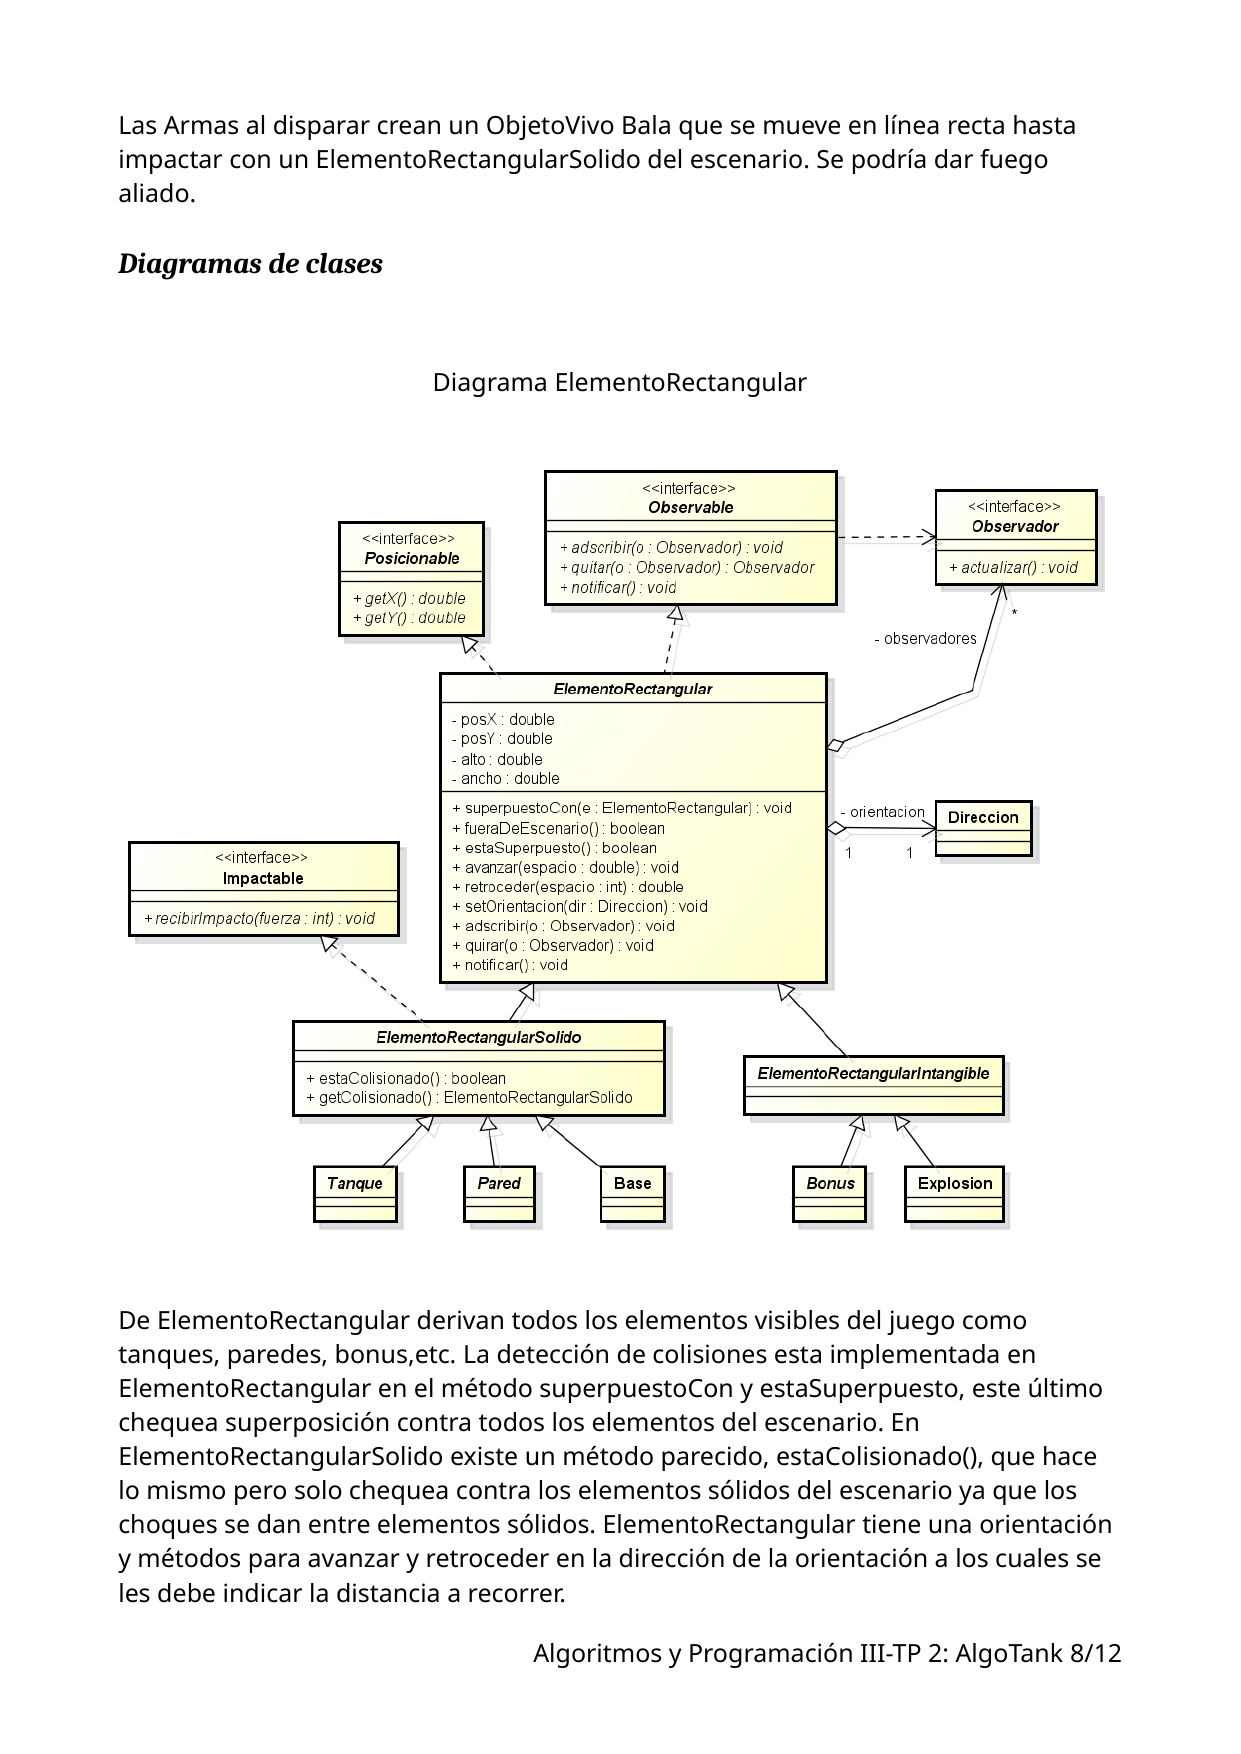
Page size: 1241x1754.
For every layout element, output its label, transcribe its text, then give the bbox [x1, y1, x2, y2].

text Las Armas al disparar crean un ObjetoVivo Bala que se mueve en línea recta hasta impactar con un ElementoRectangularSolido del escenario. Se podría dar fuego aliado. [118, 108, 1122, 210]
text Diagrama ElementoRectangular [118, 364, 1122, 399]
subtitle Diagramas de clases [118, 247, 1122, 281]
text De ElementoRectangular derivan todos los elementos visibles del juego como tanques, paredes, bonus,etc. La detección de colisiones esta implementada en ElementoRectangular en el método superpuestoCon y estaSuperpuesto, este último chequea superposición contra todos los elementos del escenario. En ElementoRectangularSolido existe un método parecido, estaColisionado(), que hace lo mismo pero solo chequea contra los elementos sólidos del escenario ya que los choques se dan entre elementos sólidos. ElementoRectangular tiene una orientación y métodos para avanzar y retroceder en la dirección de la orientación a los cuales se les debe indicar la distancia a recorrer. [118, 1303, 1122, 1609]
